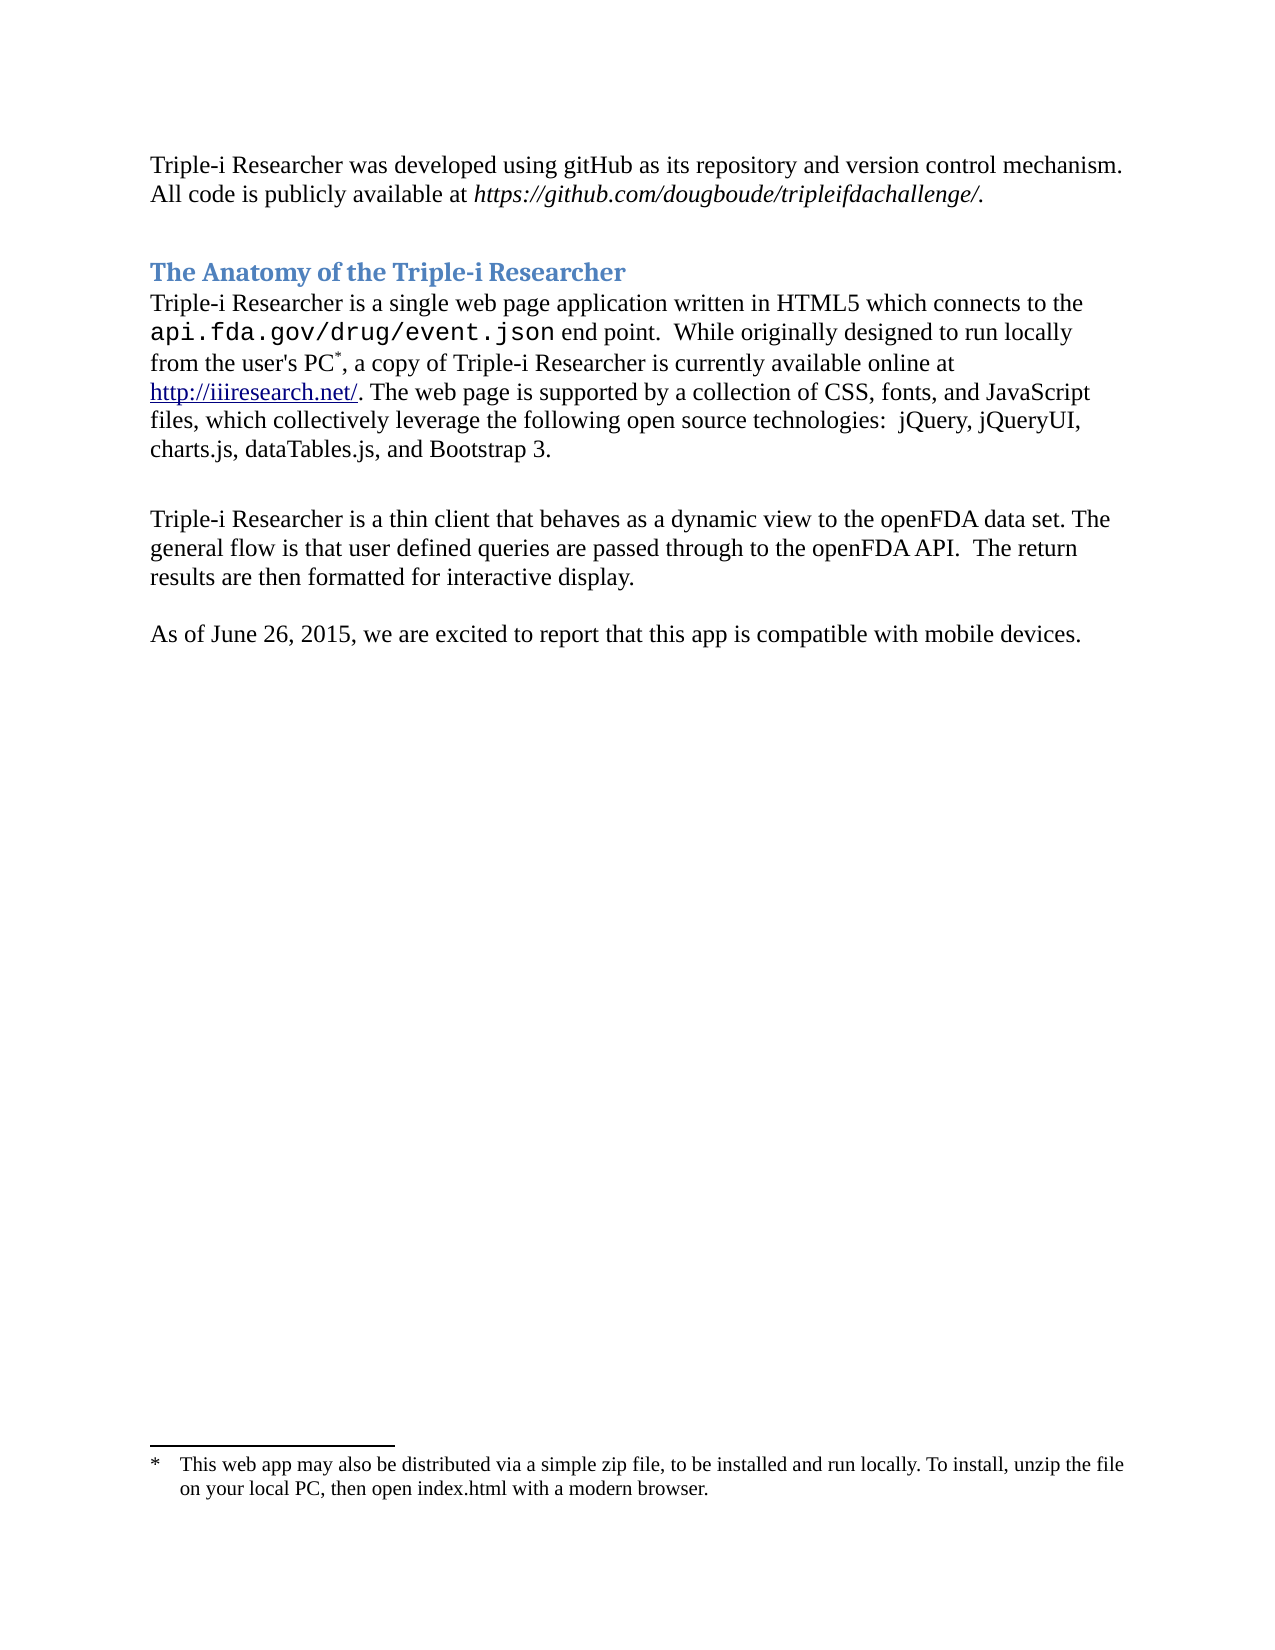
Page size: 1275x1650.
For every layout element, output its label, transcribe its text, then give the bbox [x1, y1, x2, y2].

text Triple-i Researcher is a thin client that behaves as a dynamic view to the openFDA data set. The general flow is that user defined queries are passed through to the openFDA API. The return results are then formatted for interactive display. [150, 504, 1125, 590]
subtitle The Anatomy of the Triple-i Researcher [150, 257, 1125, 288]
text As of June 26, 2015, we are excited to report that this app is compatible with mobile devices. [150, 619, 1125, 648]
text Triple-i Researcher was developed using gitHub as its repository and version control mechanism. All code is publicly available at https://github.com/dougboude/tripleifdachallenge/. [150, 150, 1125, 207]
text This web app may also be distributed via a simple zip file, to be installed and run locally. To install, unzip the file on your local PC, then open index.html with a modern browser. [150, 1452, 1125, 1500]
text Triple-i Researcher is a single web page application written in HTML5 which connects to the api.fda.gov/drug/event.json end point. While originally designed to run locally from the user's PC, a copy of Triple-i Researcher is currently available online at http://iiiresearch.net/. The web page is supported by a collection of CSS, fonts, and JavaScript files, which collectively leverage the following open source technologies: jQuery, jQueryUI, charts.js, dataTables.js, and Bootstrap 3. [150, 288, 1125, 463]
